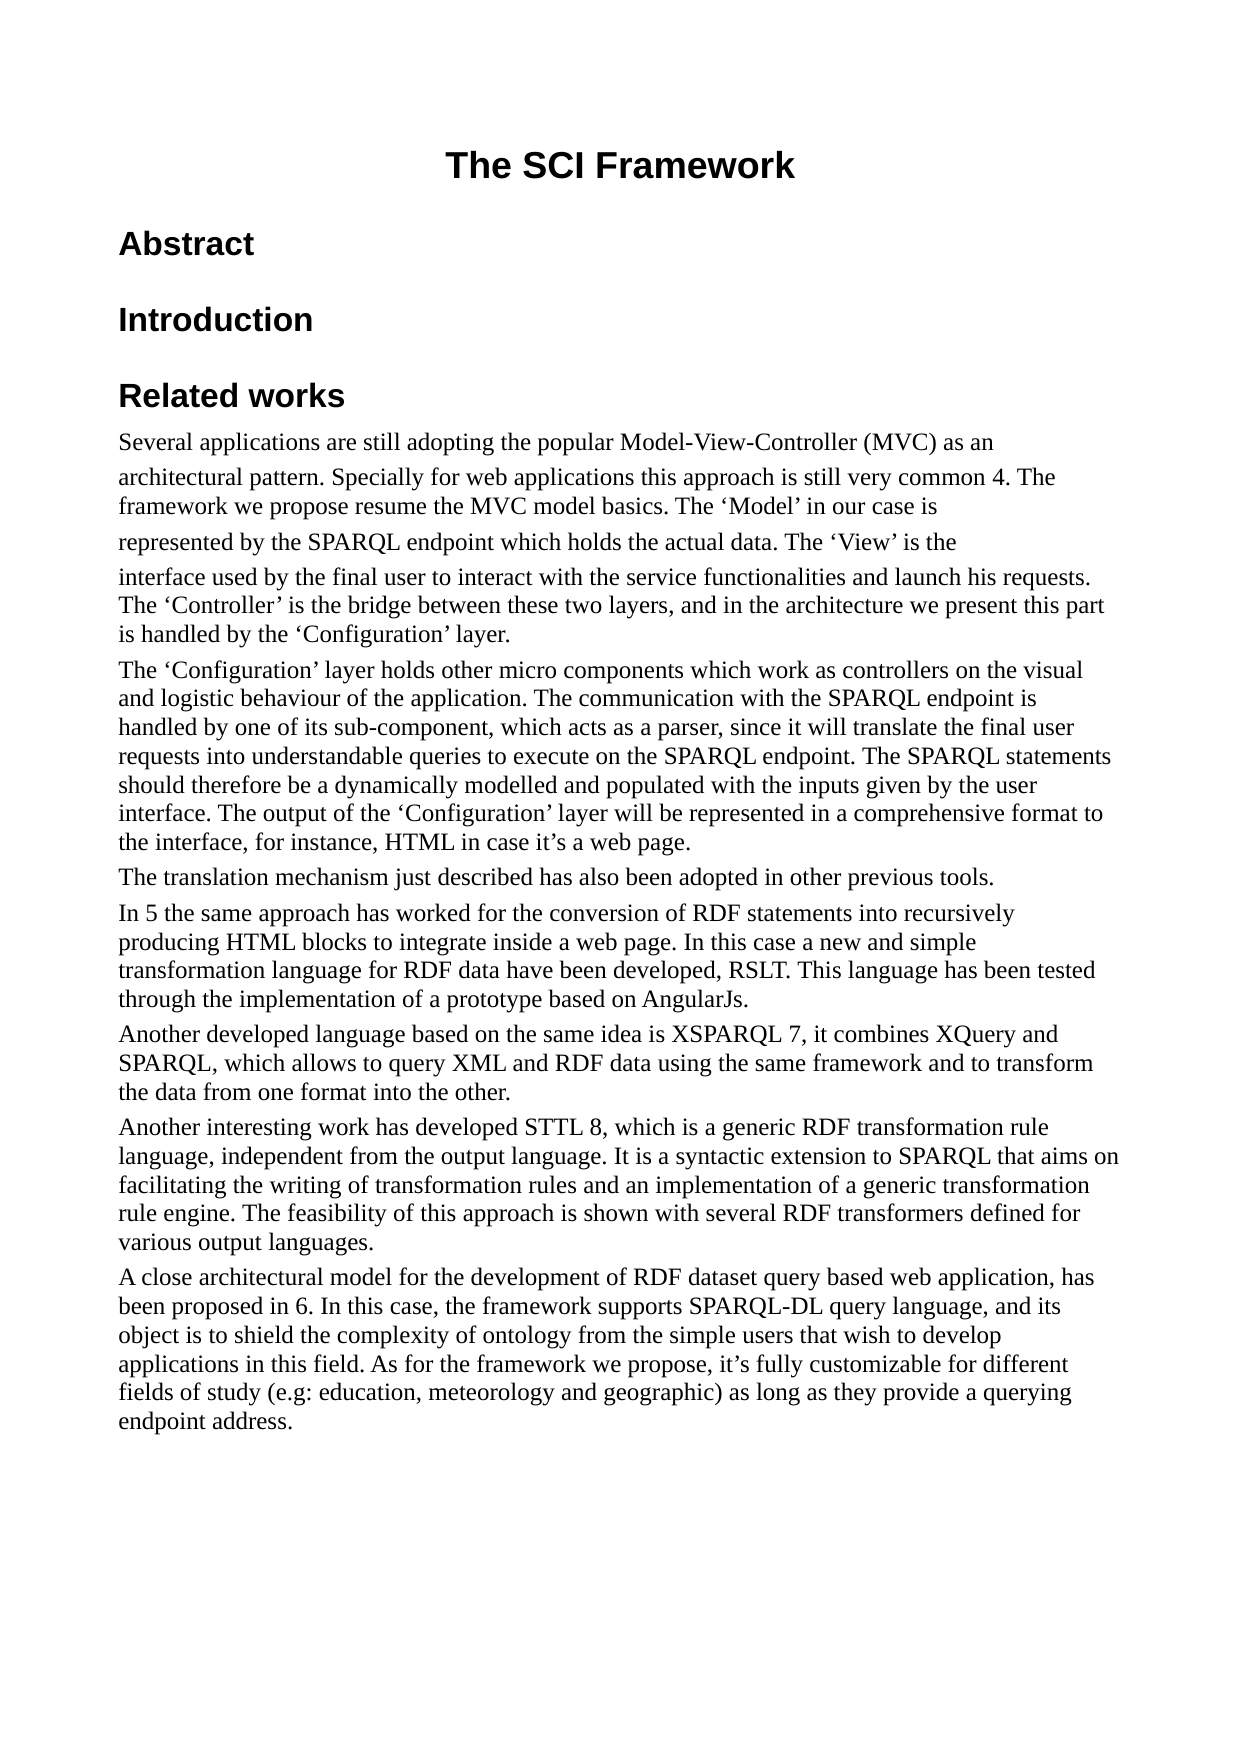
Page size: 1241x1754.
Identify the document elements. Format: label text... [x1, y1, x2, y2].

text architectural pattern. Specially for web applications this approach is still very common 4. The framework we propose resume the MVC model basics. The ‘Model’ in our case is [118, 462, 1122, 520]
text represented by the SPARQL endpoint which holds the actual data. The ‘View’ is the [118, 527, 1122, 555]
text The translation mechanism just described has also been adopted in other previous tools. [118, 862, 1122, 891]
text Another developed language based on the same idea is XSPARQL 7, it combines XQuery and SPARQL, which allows to query XML and RDF data using the same framework and to transform the data from one format into the other. [118, 1019, 1122, 1106]
text interface used by the final user to interact with the service functionalities and launch his requests. The ‘Controller’ is the bridge between these two layers, and in the architecture we present this part is handled by the ‘Configuration’ layer. [118, 562, 1122, 648]
subtitle Abstract [118, 224, 1122, 262]
title The SCI Framework [118, 143, 1122, 186]
subtitle Related works [118, 376, 1122, 415]
text A close architectural model for the development of RDF dataset query based web application, has been proposed in 6. In this case, the framework supports SPARQL-DL query language, and its object is to shield the complexity of ontology from the simple users that wish to develop applications in this field. As for the framework we propose, it’s fully customizable for different fields of study (e.g: education, meteorology and geographic) as long as they provide a querying endpoint address. [118, 1262, 1122, 1435]
subtitle Introduction [118, 300, 1122, 338]
text The ‘Configuration’ layer holds other micro components which work as controllers on the visual and logistic behaviour of the application. The communication with the SPARQL endpoint is handled by one of its sub-component, which acts as a parser, since it will translate the final user requests into understandable queries to execute on the SPARQL endpoint. The SPARQL statements should therefore be a dynamically modelled and populated with the inputs given by the user interface. The output of the ‘Configuration’ layer will be represented in a comprehensive format to the interface, for instance, HTML in case it’s a web page. [118, 655, 1122, 856]
text Another interesting work has developed STTL 8, which is a generic RDF transformation rule language, independent from the output language. It is a syntactic extension to SPARQL that aims on facilitating the writing of transformation rules and an implementation of a generic transformation rule engine. The feasibility of this approach is shown with several RDF transformers defined for various output languages. [118, 1112, 1122, 1256]
text In 5 the same approach has worked for the conversion of RDF statements into recursively producing HTML blocks to integrate inside a web page. In this case a new and simple transformation language for RDF data have been developed, RSLT. This language has been tested through the implementation of a prototype based on AngularJs. [118, 898, 1122, 1013]
text Several applications are still adopting the popular Model-View-Controller (MVC) as an [118, 427, 1122, 456]
